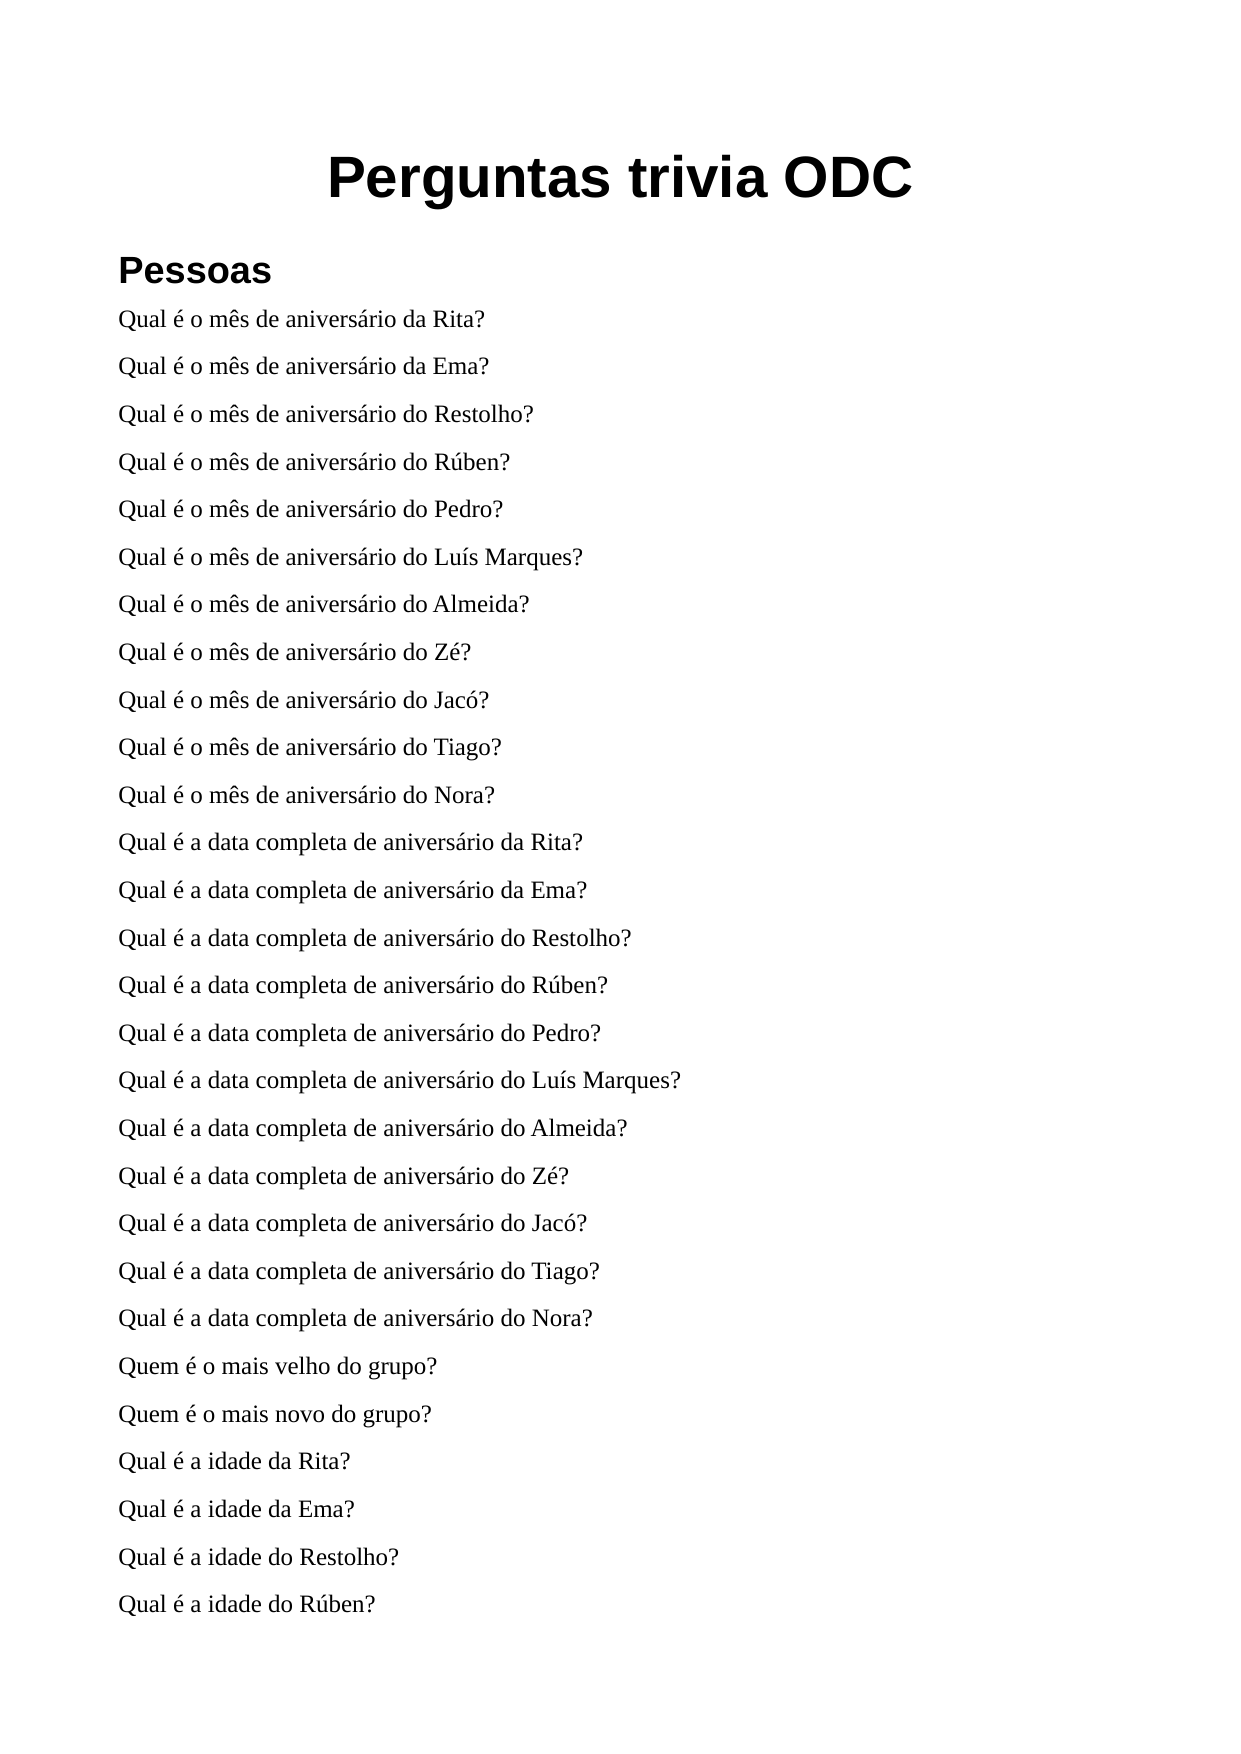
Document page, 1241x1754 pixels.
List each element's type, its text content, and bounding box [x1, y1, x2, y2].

text Qual é a data completa de aniversário do Rúben? [118, 970, 1122, 999]
text Qual é a data completa de aniversário do Tiago? [118, 1256, 1122, 1285]
text Qual é a data completa de aniversário do Zé? [118, 1161, 1122, 1189]
text Quem é o mais velho do grupo? [118, 1351, 1122, 1380]
text Qual é o mês de aniversário da Rita? [118, 304, 1122, 333]
text Qual é a data completa de aniversário do Almeida? [118, 1113, 1122, 1142]
subtitle Pessoas [118, 248, 1122, 291]
title Perguntas trivia ODC [118, 143, 1122, 210]
text Qual é o mês de aniversário do Pedro? [118, 494, 1122, 523]
text Qual é o mês de aniversário do Restolho? [118, 399, 1122, 428]
text Qual é a data completa de aniversário do Nora? [118, 1303, 1122, 1332]
text Qual é a data completa de aniversário da Rita? [118, 827, 1122, 856]
text Qual é o mês de aniversário do Rúben? [118, 447, 1122, 475]
text Qual é a idade da Ema? [118, 1494, 1122, 1523]
text Quem é o mais novo do grupo? [118, 1399, 1122, 1427]
text Qual é a idade do Rúben? [118, 1589, 1122, 1618]
text Qual é a idade do Restolho? [118, 1542, 1122, 1570]
text Qual é o mês de aniversário do Almeida? [118, 589, 1122, 618]
text Qual é o mês de aniversário do Luís Marques? [118, 542, 1122, 571]
text Qual é o mês de aniversário do Zé? [118, 637, 1122, 666]
text Qual é o mês de aniversário do Jacó? [118, 685, 1122, 713]
text Qual é a data completa de aniversário do Restolho? [118, 923, 1122, 951]
text Qual é o mês de aniversário da Ema? [118, 351, 1122, 380]
text Qual é a idade da Rita? [118, 1446, 1122, 1475]
text Qual é a data completa de aniversário do Jacó? [118, 1208, 1122, 1237]
text Qual é a data completa de aniversário do Luís Marques? [118, 1066, 1122, 1094]
text Qual é a data completa de aniversário da Ema? [118, 875, 1122, 904]
text Qual é a data completa de aniversário do Pedro? [118, 1018, 1122, 1047]
text Qual é o mês de aniversário do Tiago? [118, 732, 1122, 761]
text Qual é o mês de aniversário do Nora? [118, 780, 1122, 809]
